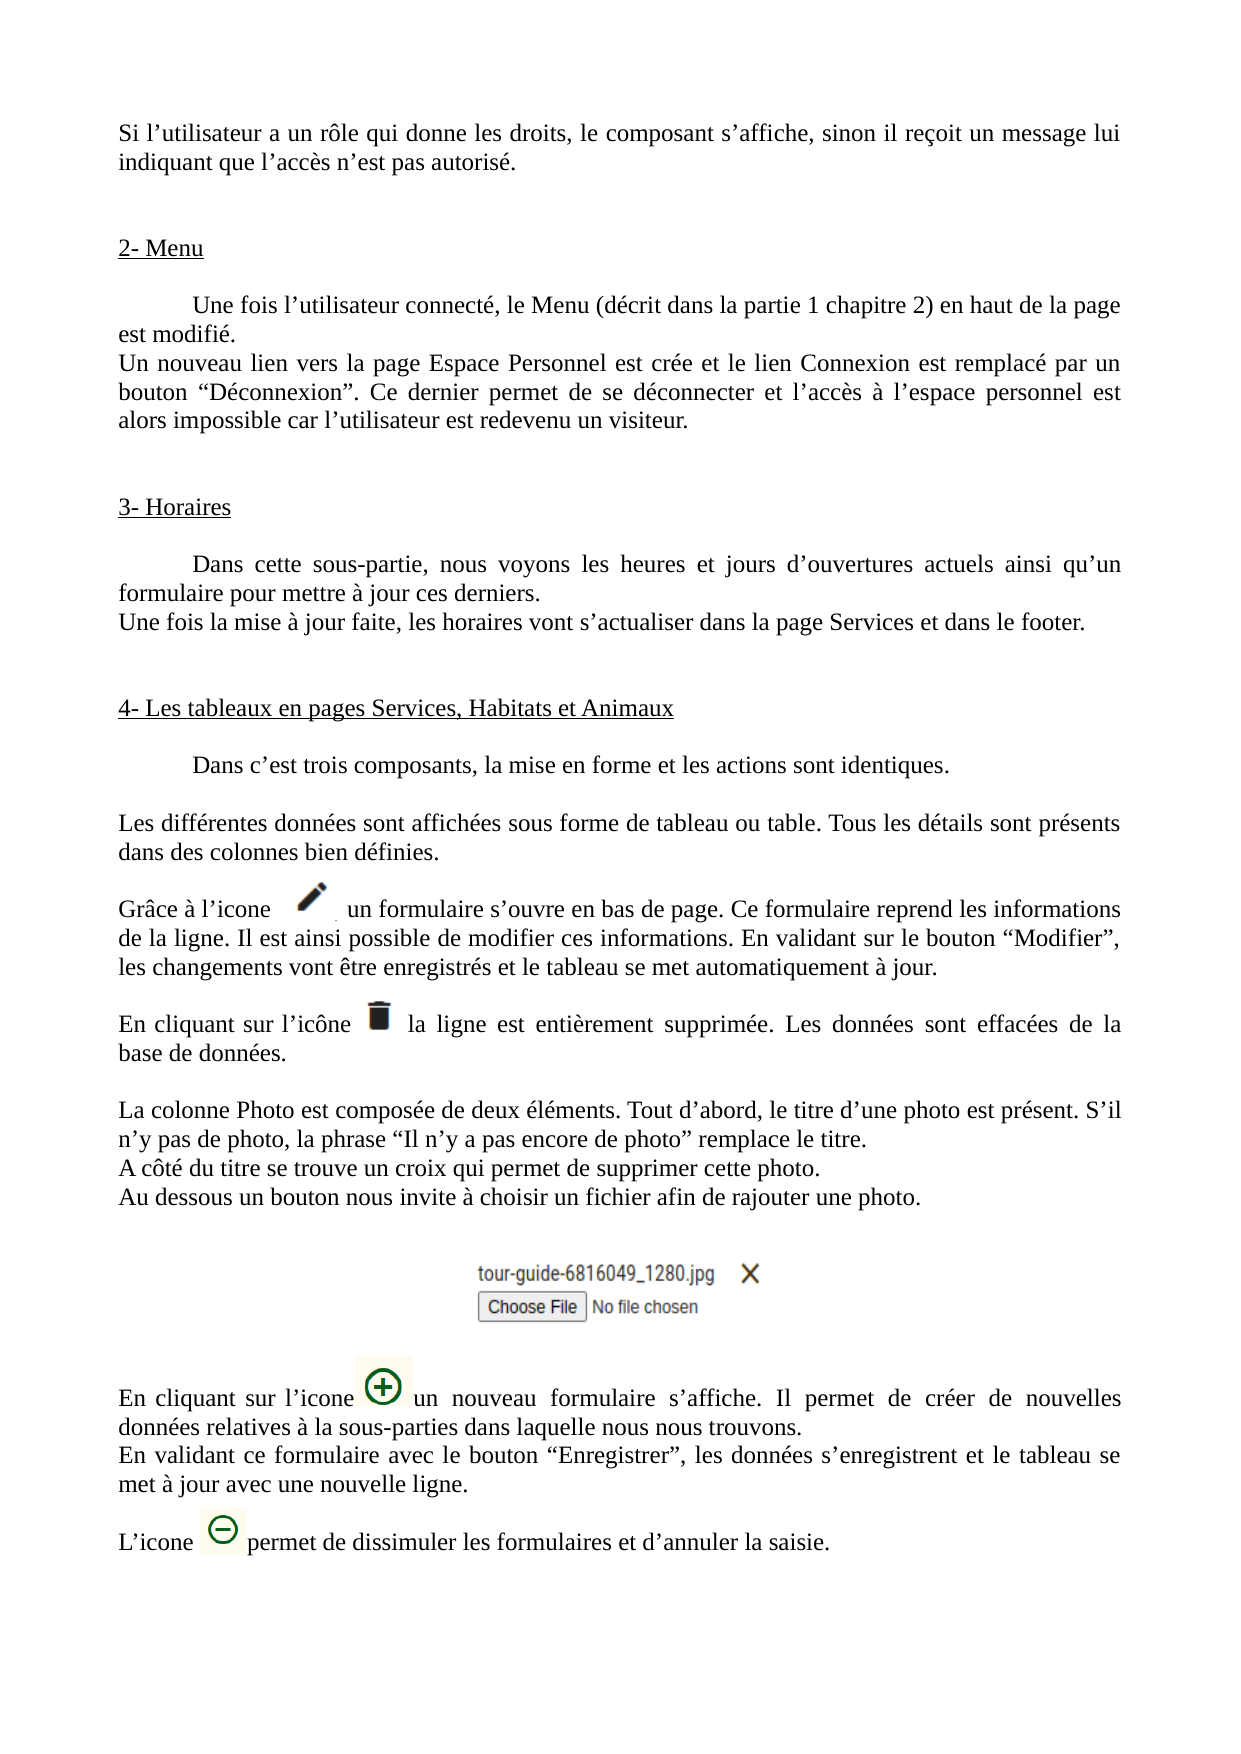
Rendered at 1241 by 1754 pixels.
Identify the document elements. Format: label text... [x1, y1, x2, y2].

text Une fois l’utilisateur connecté, le Menu (décrit dans la partie 1 chapitre 2) en haut de la page est modifié. [118, 291, 1122, 348]
picture [354, 1356, 413, 1406]
text 2- Menu [118, 233, 1122, 262]
picture [284, 874, 341, 920]
picture [433, 1234, 799, 1334]
picture [199, 1508, 247, 1554]
text La colonne Photo est composée de deux éléments. Tout d’abord, le titre d’une photo est présent. S’il n’y pas de photo, la phrase “Il n’y a pas encore de photo” remplace le titre. [118, 1096, 1122, 1153]
text A côté du titre se trouve un croix qui permet de supprimer cette photo. [118, 1153, 1122, 1182]
text Dans c’est trois composants, la mise en forme et les actions sont identiques. [118, 751, 1122, 779]
text Les différentes données sont affichées sous forme de tableau ou table. Tous les détails sont présents dans des colonnes bien définies. [118, 808, 1122, 866]
text Grâce à l’icone , un formulaire s’ouvre en bas de page. Ce formulaire reprend les informations de la ligne. Il est ainsi possible de modifier ces informations. En validant sur le bouton “Modifier”, les changements vont être enregistrés et le tableau se met automatiquement à jour. [118, 894, 1122, 981]
text 3- Horaires [118, 492, 1122, 521]
text En validant ce formulaire avec le bouton “Enregistrer”, les données s’enregistrent et le tableau se met à jour avec une nouvelle ligne. [118, 1441, 1122, 1498]
text Si l’utilisateur a un rôle qui donne les droits, le composant s’affiche, sinon il reçoit un message lui indiquant que l’accès n’est pas autorisé. [118, 118, 1122, 176]
picture [351, 981, 408, 1034]
text Au dessous un bouton nous invite à choisir un fichier afin de rajouter une photo. [118, 1182, 1122, 1211]
text Dans cette sous-partie, nous voyons les heures et jours d’ouvertures actuels ainsi qu’un formulaire pour mettre à jour ces derniers. [118, 549, 1122, 607]
text En cliquant sur l’icone un nouveau formulaire s’affiche. Il permet de créer de nouvelles données relatives à la sous-parties dans laquelle nous nous trouvons. [118, 1383, 1122, 1441]
text L’icone permet de dissimuler les formulaires et d’annuler la saisie. [118, 1527, 1122, 1556]
text Un nouveau lien vers la page Espace Personnel est crée et le lien Connexion est remplacé par un bouton “Déconnexion”. Ce dernier permet de se déconnecter et l’accès à l’espace personnel est alors impossible car l’utilisateur est redevenu un visiteur. [118, 348, 1122, 434]
text Une fois la mise à jour faite, les horaires vont s’actualiser dans la page Services et dans le footer. [118, 607, 1122, 636]
text 4- Les tableaux en pages Services, Habitats et Animaux [118, 693, 1122, 722]
text En cliquant sur l’icône la ligne est entièrement supprimée. Les données sont effacées de la base de données. [118, 1009, 1122, 1067]
